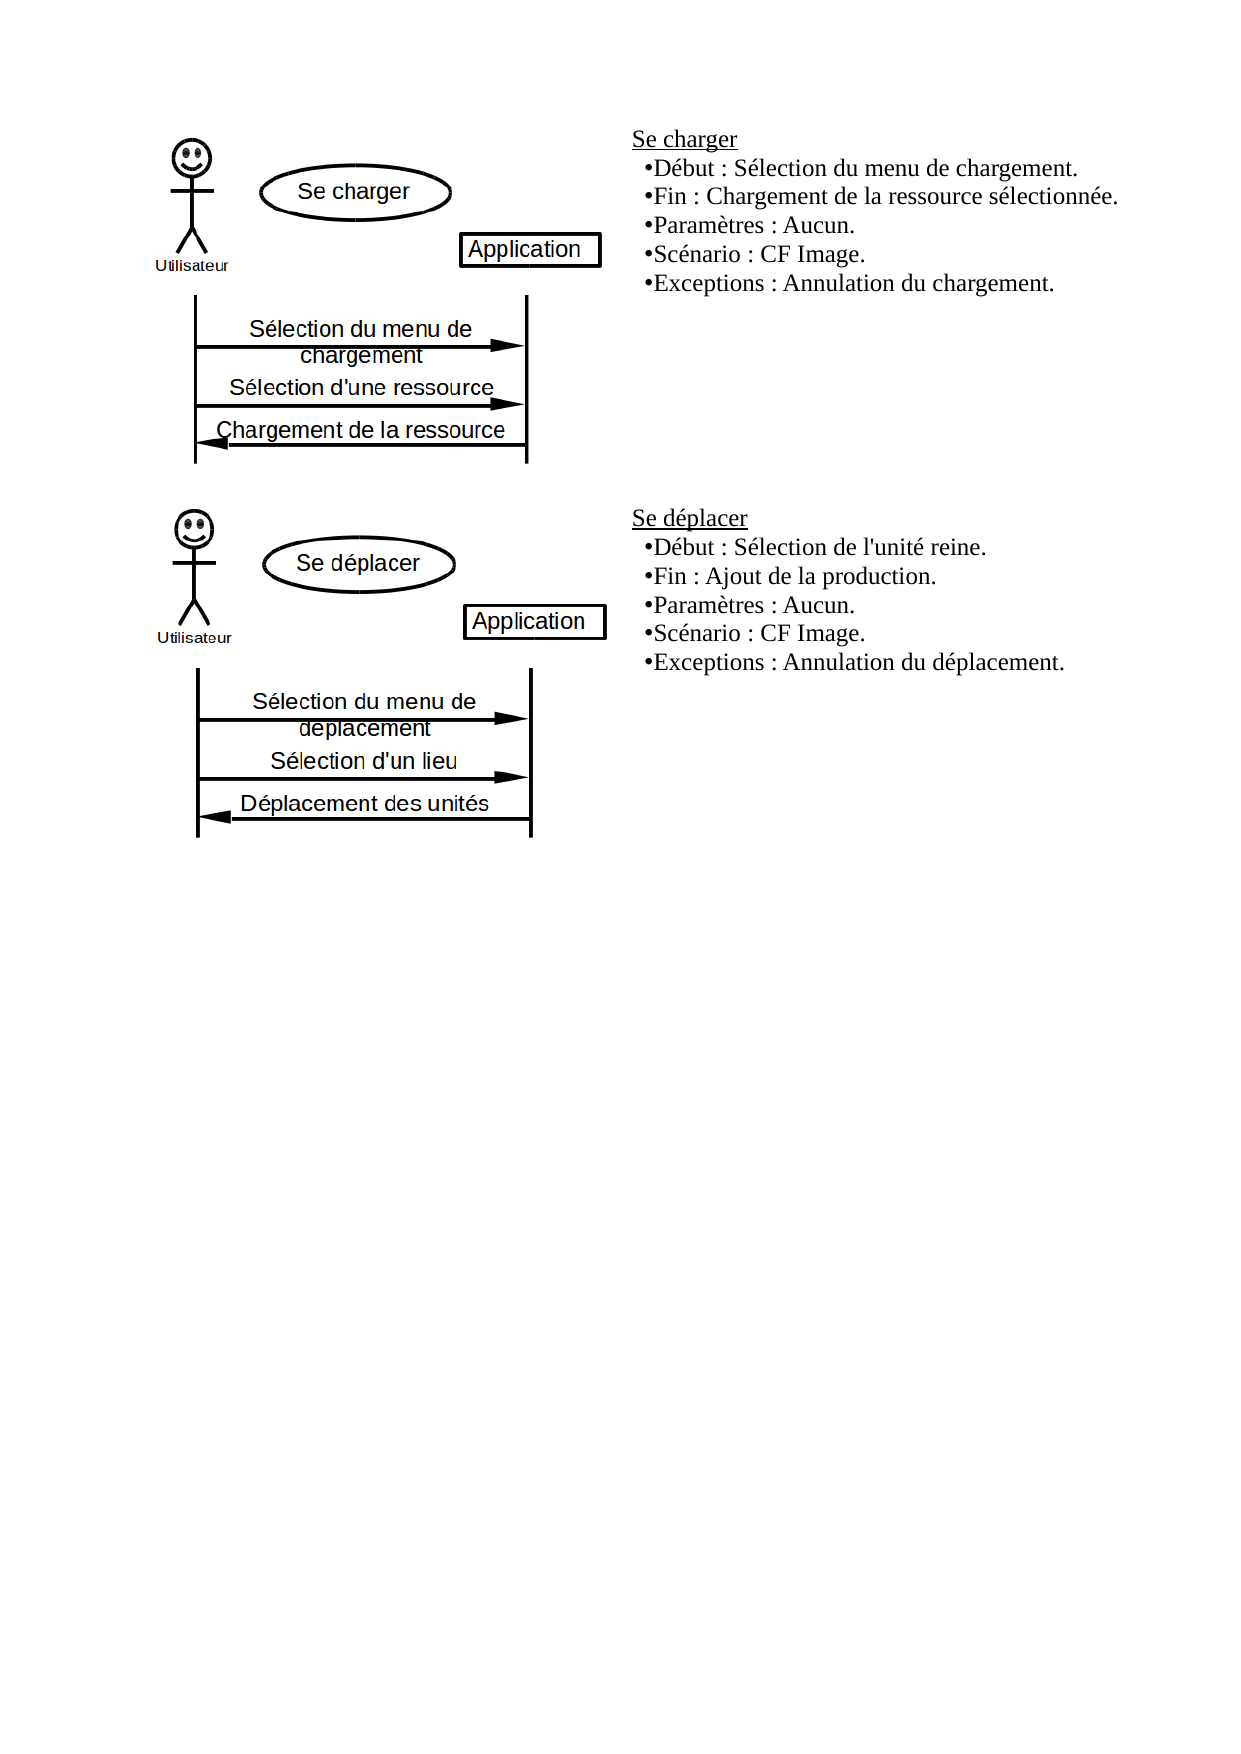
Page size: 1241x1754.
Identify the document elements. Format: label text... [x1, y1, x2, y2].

table_cell [124, 498, 626, 872]
table_cell Se déplacer Début : Sélection de l'unité reine. Fin : Ajout de la production. Paramètres : Aucun. Scénario : CF Image. Exceptions : Annulation du déplacement. [626, 498, 1128, 872]
table_cell [124, 118, 626, 498]
table_cell Se charger Début : Sélection du menu de chargement. Fin : Chargement de la ressource sélectionnée. Paramètres : Aucun. Scénario : CF Image. Exceptions : Annulation du chargement. [626, 118, 1128, 498]
